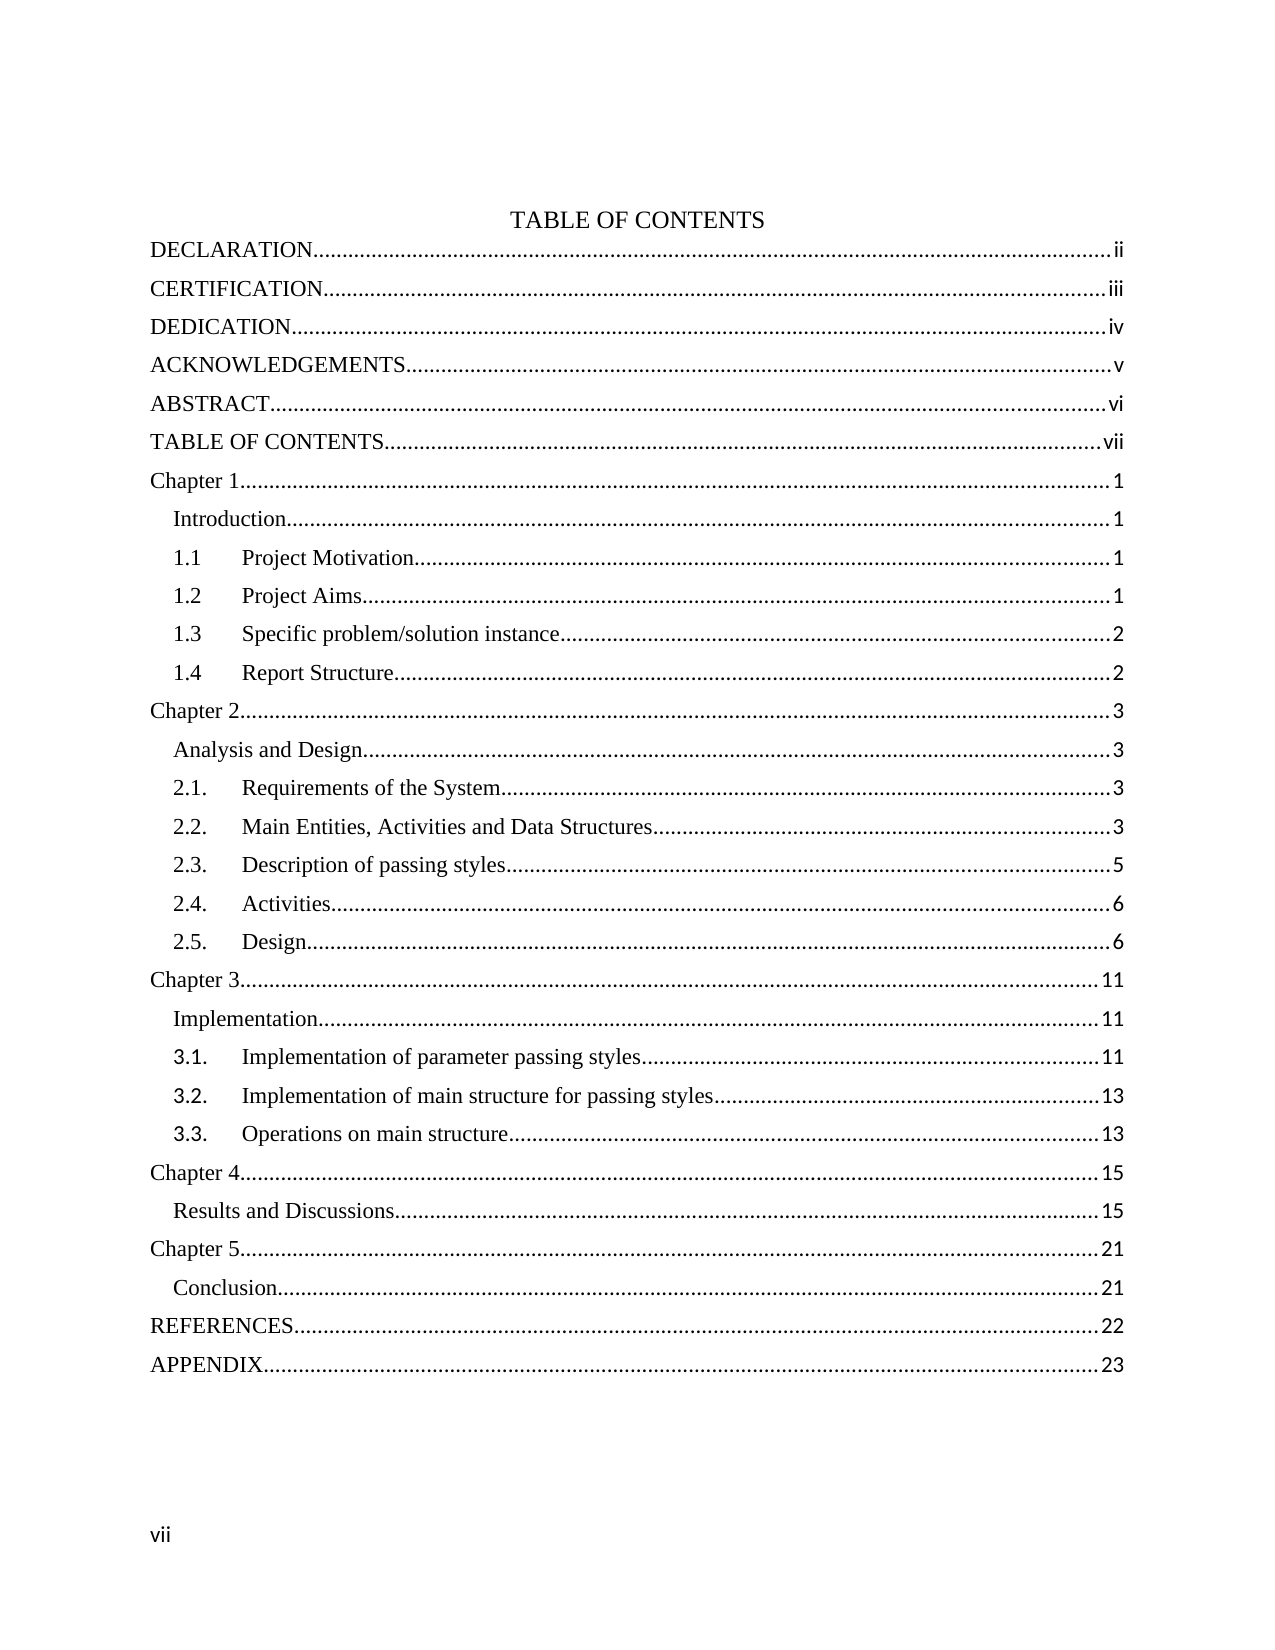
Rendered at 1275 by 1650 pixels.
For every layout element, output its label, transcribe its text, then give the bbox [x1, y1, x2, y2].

text 2.1. Requirements of the System 3 [173, 773, 1125, 801]
text ABSTRACT vi [150, 389, 1125, 417]
text REFERENCES 22 [150, 1311, 1125, 1339]
text Chapter 5 21 [150, 1234, 1125, 1263]
text 1.4 Report Structure 2 [173, 658, 1125, 686]
text ACKNOWLEDGEMENTS v [150, 351, 1125, 378]
text 2.2. Main Entities, Activities and Data Structures 3 [173, 812, 1125, 840]
text Results and Discussions 15 [173, 1196, 1125, 1224]
text Chapter 3 11 [150, 966, 1125, 993]
text 3.3. Operations on main structure 13 [173, 1119, 1125, 1147]
text Chapter 1 1 [150, 466, 1125, 494]
text 1.1 Project Motivation 1 [173, 543, 1125, 571]
text 2.3. Description of passing styles 5 [173, 850, 1125, 878]
subtitle TABLE OF CONTENTS [150, 205, 1125, 234]
text CERTIFICATION iii [150, 274, 1125, 302]
text TABLE OF CONTENTS vii [150, 427, 1125, 455]
text Chapter 2 3 [150, 696, 1125, 724]
text Conclusion 21 [173, 1273, 1125, 1301]
text Analysis and Design 3 [173, 735, 1125, 763]
text DEDICATION iv [150, 312, 1125, 340]
text 3.2. Implementation of main structure for passing styles 13 [173, 1081, 1125, 1109]
text Implementation 11 [173, 1004, 1125, 1032]
text DECLARATION ii [150, 235, 1125, 263]
text Chapter 4 15 [150, 1158, 1125, 1186]
text 2.5. Design 6 [173, 927, 1125, 955]
text Introduction 1 [173, 504, 1125, 532]
text APPENDIX 23 [150, 1350, 1125, 1378]
text 3.1. Implementation of parameter passing styles 11 [173, 1042, 1125, 1070]
text 1.2 Project Aims 1 [173, 581, 1125, 609]
text 1.3 Specific problem/solution instance 2 [173, 619, 1125, 648]
text 2.4. Activities 6 [173, 889, 1125, 917]
